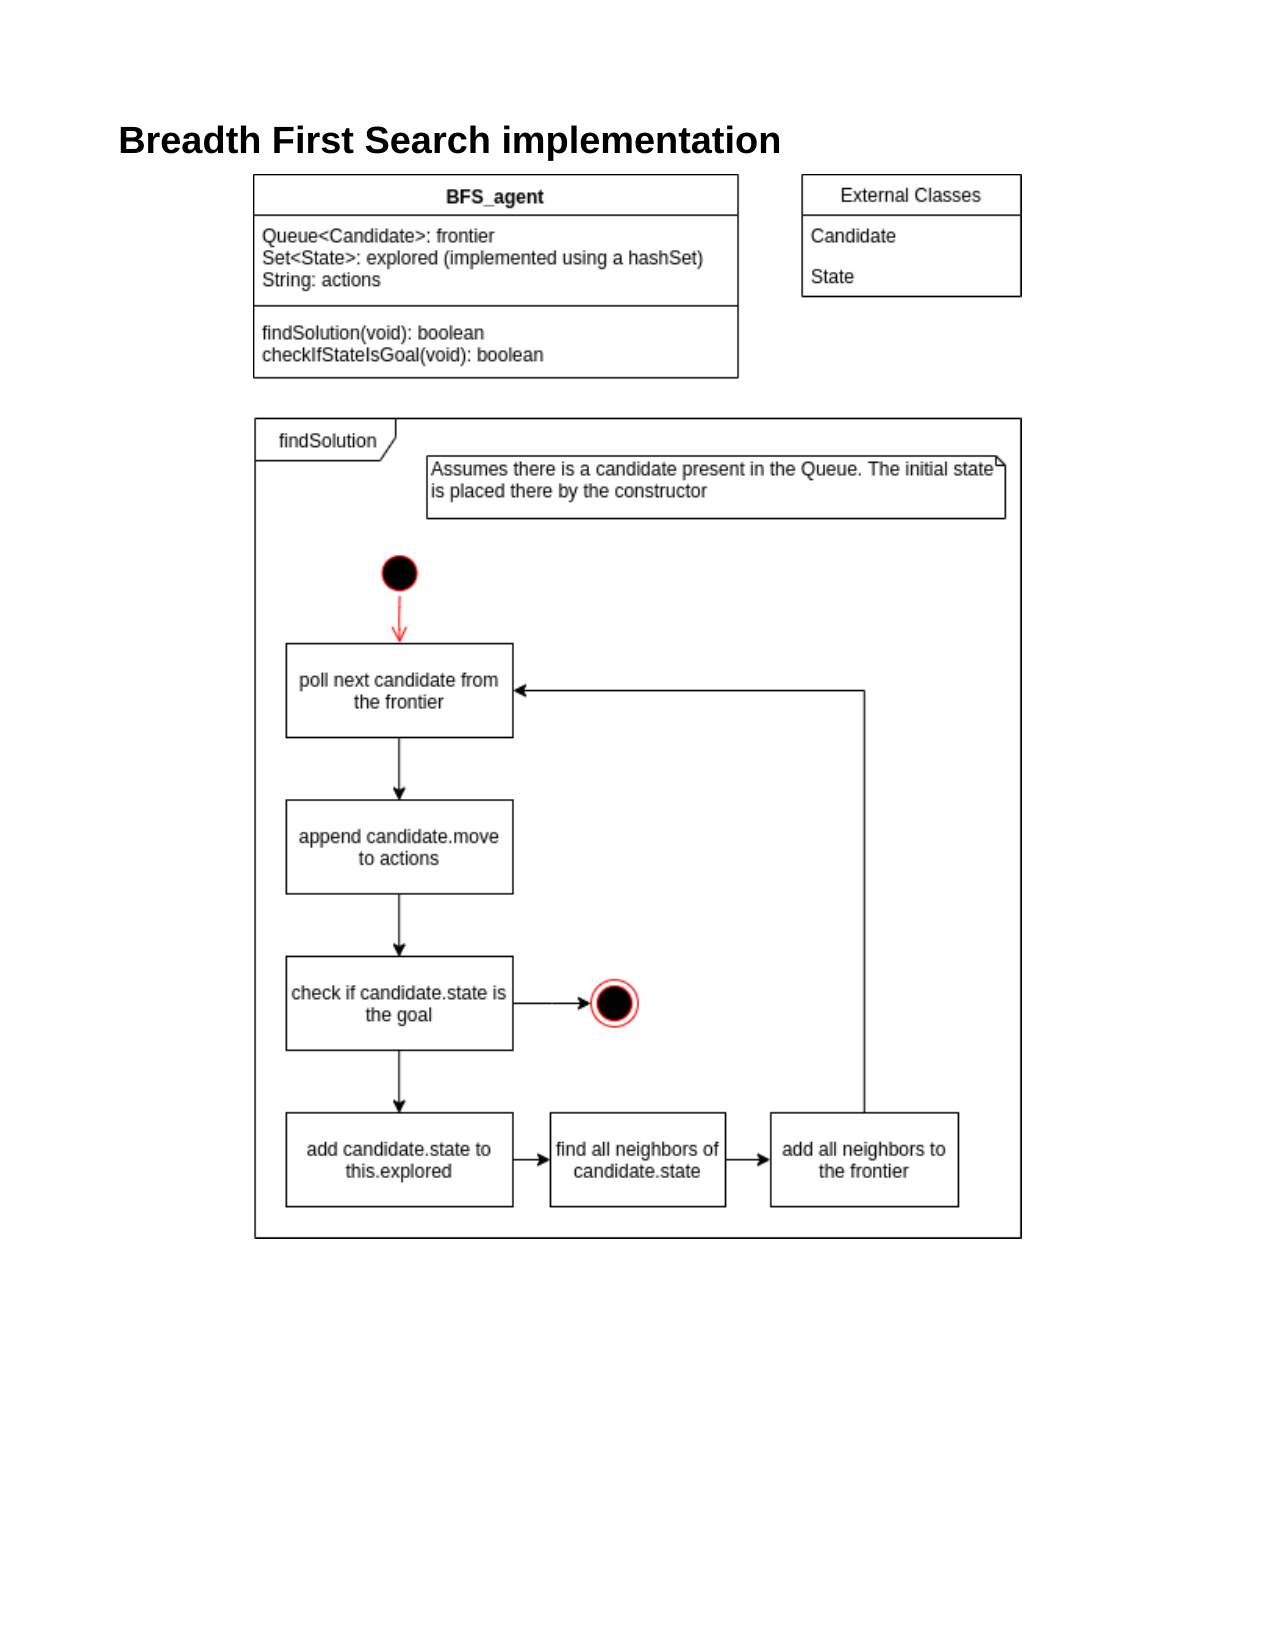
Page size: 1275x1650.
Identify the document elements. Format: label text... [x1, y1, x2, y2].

picture [253, 174, 1022, 1239]
subtitle Breadth First Search implementation [118, 118, 1157, 162]
